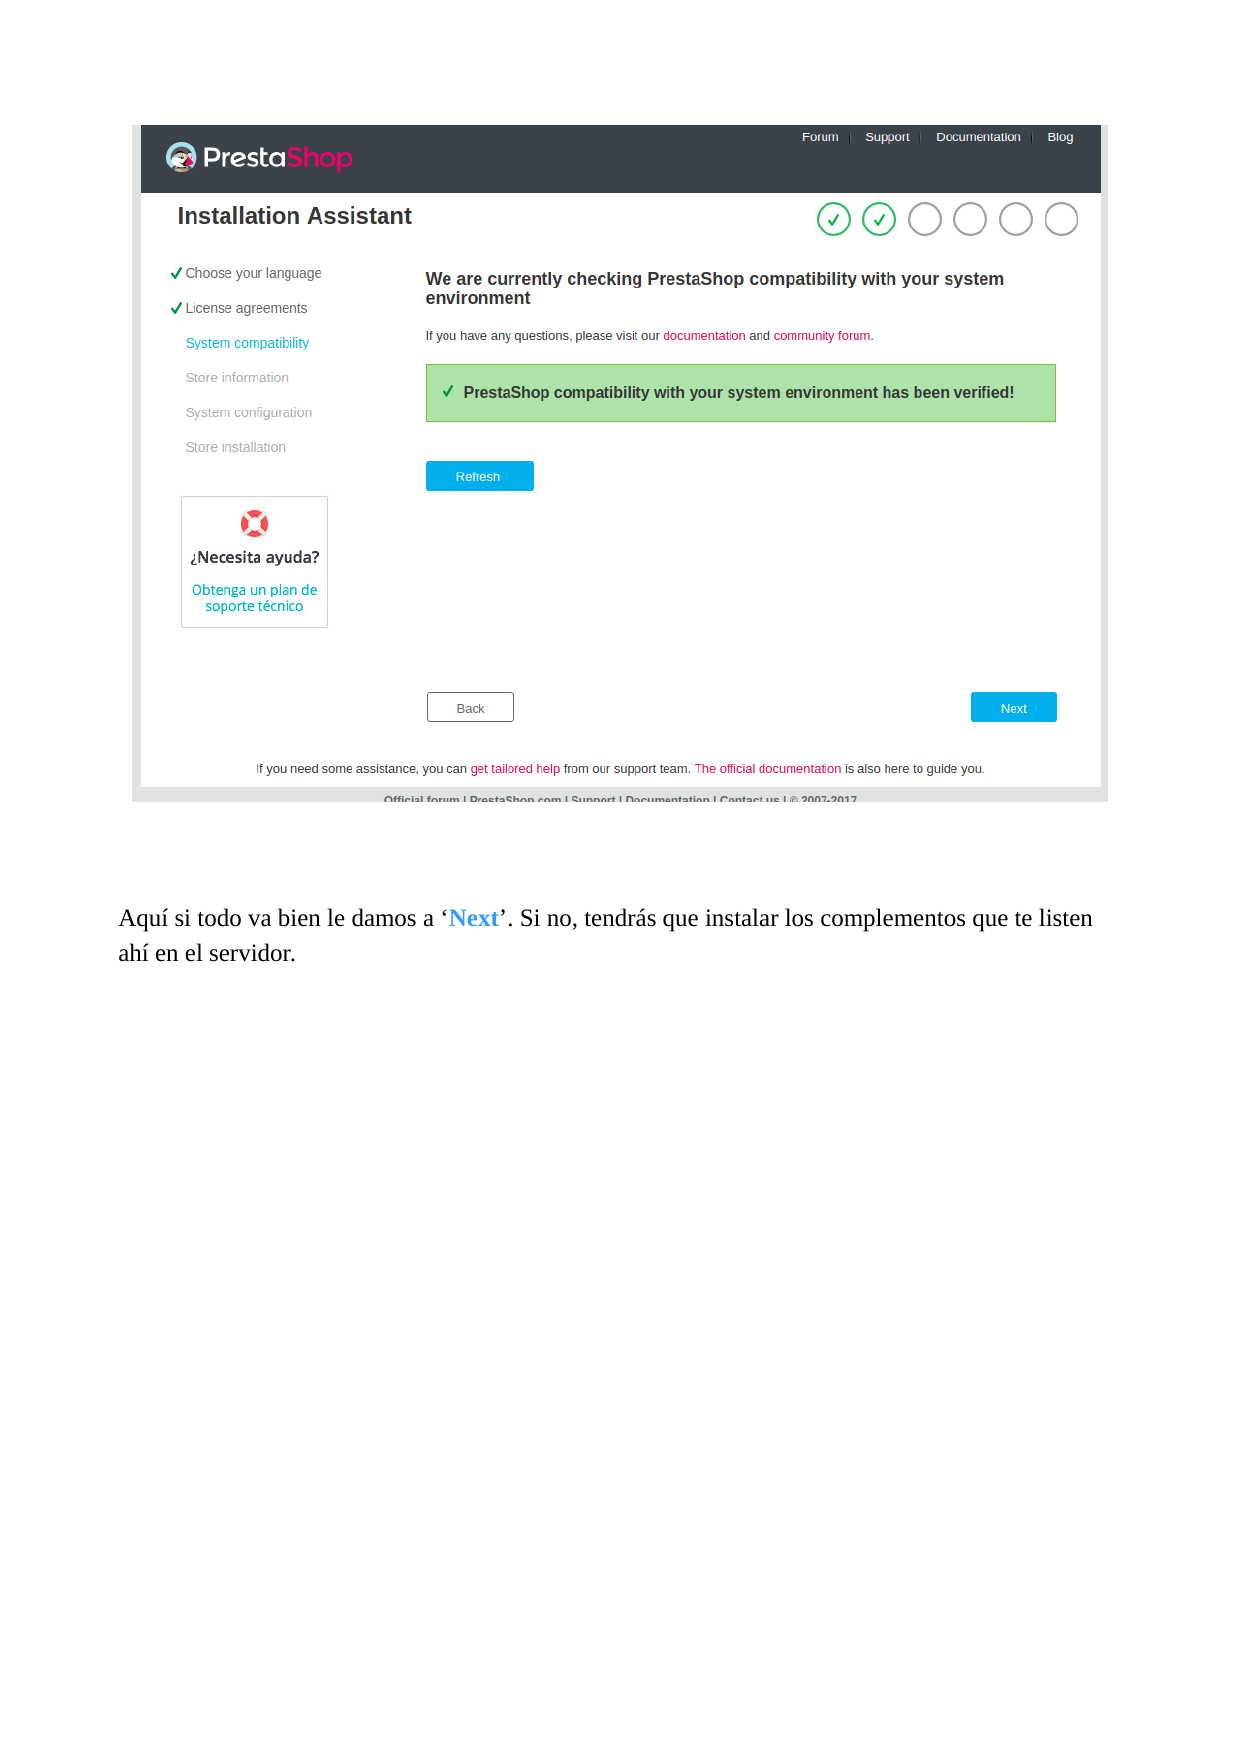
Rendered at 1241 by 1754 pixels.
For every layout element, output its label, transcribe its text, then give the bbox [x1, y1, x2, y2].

picture [132, 125, 1109, 802]
text Aquí si todo va bien le damos a ‘Next’. Si no, tendrás que instalar los complementos que te listen ahí en el servidor. [118, 903, 1122, 966]
